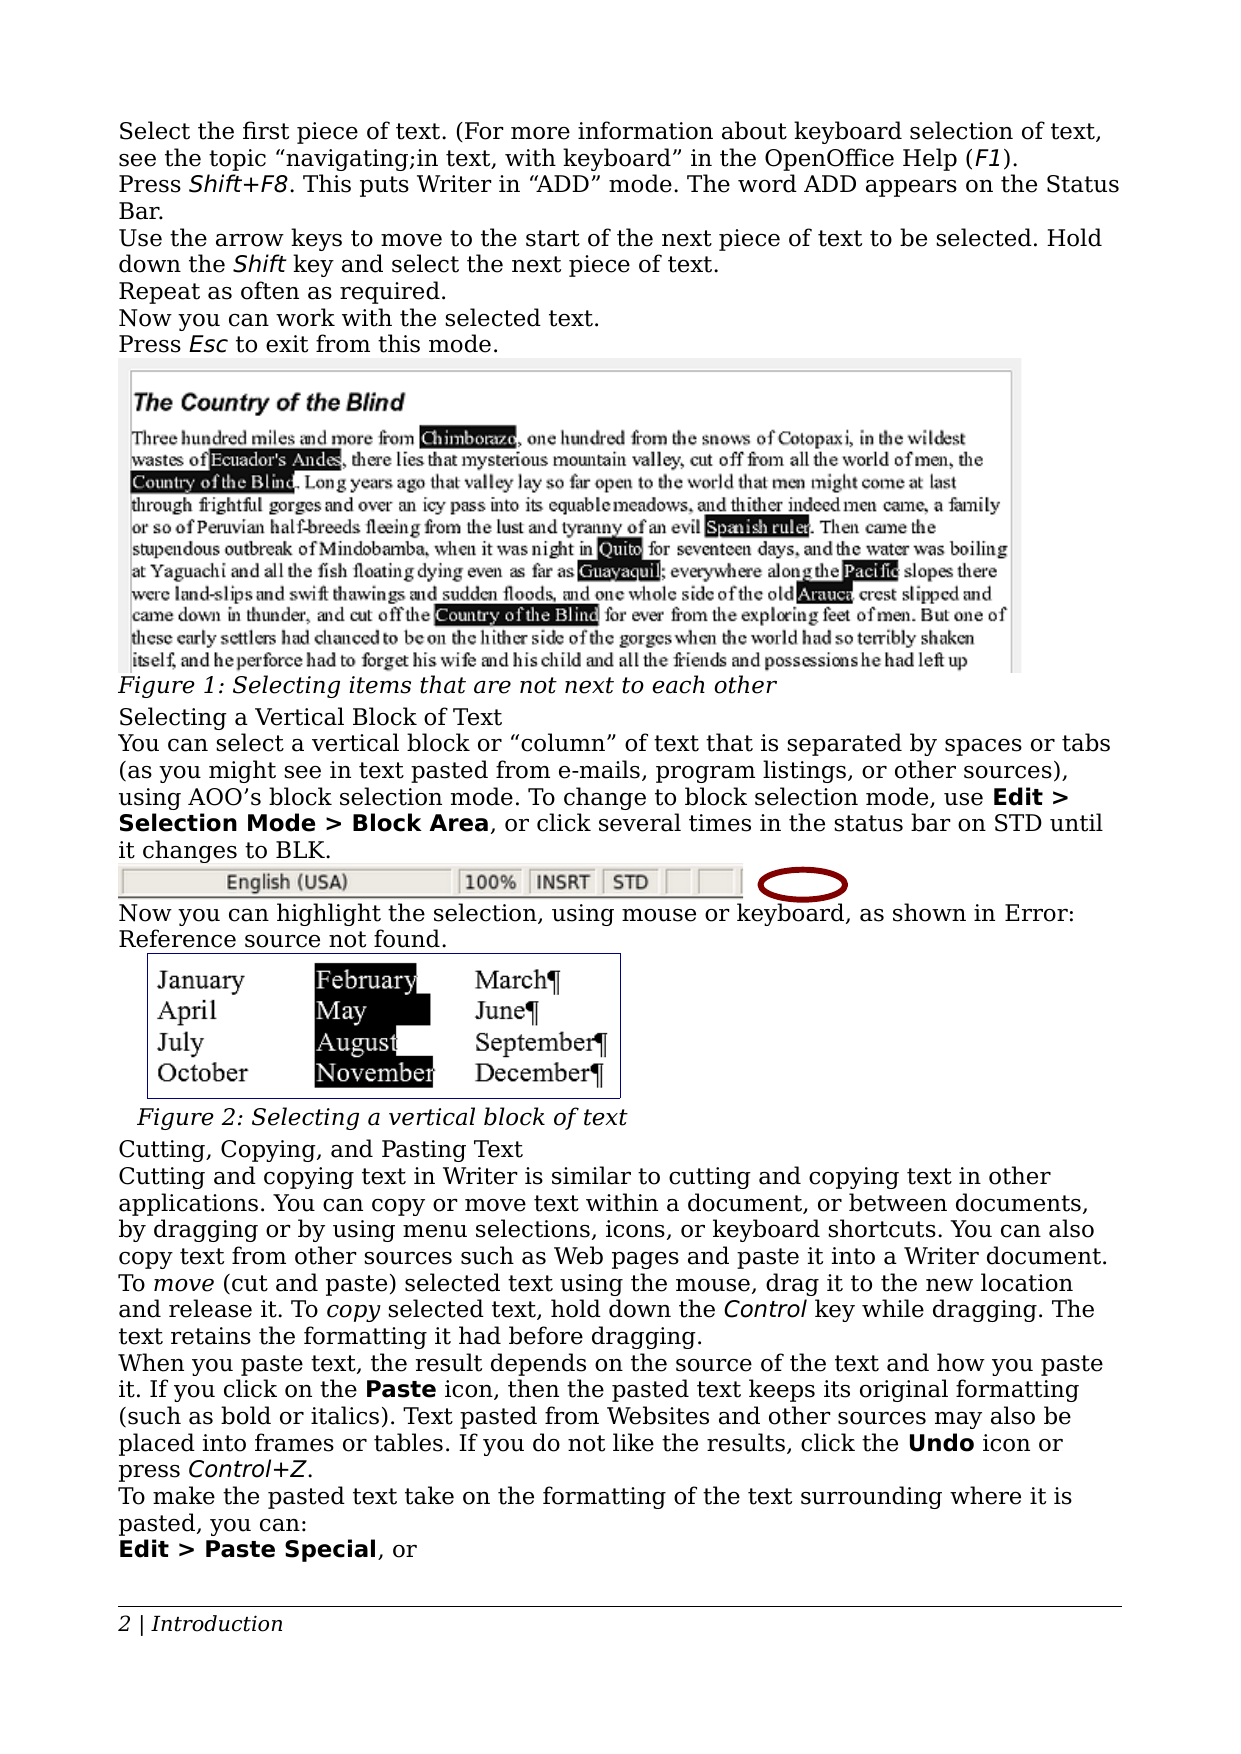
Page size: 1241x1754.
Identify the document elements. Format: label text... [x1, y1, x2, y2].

picture [118, 863, 744, 900]
text Figure 2: Selecting a vertical block of text [118, 1104, 649, 1131]
text To move (cut and paste) selected text using the mouse, drag it to the new location and release it. To copy selected text, hold down the Control key while dragging. The text retains the formatting it had before dragging. [118, 1270, 1122, 1350]
text Selecting a Vertical Block of Text [118, 704, 1122, 731]
text Cutting, Copying, and Pasting Text [118, 1136, 1122, 1163]
text Edit > Paste Special, or [118, 1536, 1122, 1563]
text Select the first piece of text. (For more information about keyboard selection of text, see the topic “navigating;in text, with keyboard” in the OpenOffice Help (F1). [118, 118, 1122, 171]
text To make the pasted text take on the formatting of the text surrounding where it is pasted, you can: [118, 1483, 1122, 1536]
text When you paste text, the result depends on the source of the text and how you paste it. If you click on the Paste icon, then the pasted text keeps its original formatting (such as bold or italics). Text pasted from Websites and other sources may also be placed into frames or tables. If you do not like the results, click the Undo icon or press Control+Z. [118, 1350, 1122, 1483]
text Repeat as often as required. [118, 278, 1122, 305]
text Press Esc to exit from this mode. [118, 331, 1122, 358]
text Use the arrow keys to move to the start of the next piece of text to be selected. Hold down the Shift key and select the next piece of text. [118, 225, 1122, 278]
text Cutting and copying text in Writer is similar to cutting and copying text in other applications. You can copy or move text within a document, or between documents, by dragging or by using menu selections, icons, or keyboard shortcuts. You can also copy text from other sources such as Web pages and paste it into a Writer document. [118, 1163, 1122, 1270]
text Press Shift+F8. This puts Writer in “ADD” mode. The word ADD appears on the Status Bar. [118, 171, 1122, 225]
picture [148, 954, 620, 1098]
text You can select a vertical block or “column” of text that is separated by spaces or tabs (as you might see in text pasted from e-mails, program listings, or other sources), using AOO’s block selection mode. To change to block selection mode, use Edit > Selection Mode > Block Area, or click several times in the status bar on STD until it changes to BLK. [118, 731, 1122, 864]
text Figure 1: Selecting items that are not next to each other [118, 673, 1022, 699]
text Now you can work with the selected text. [118, 305, 1122, 331]
text Now you can highlight the selection, using mouse or keyboard, as shown in Error: Reference source not found. [118, 900, 1122, 953]
picture [118, 358, 1022, 673]
